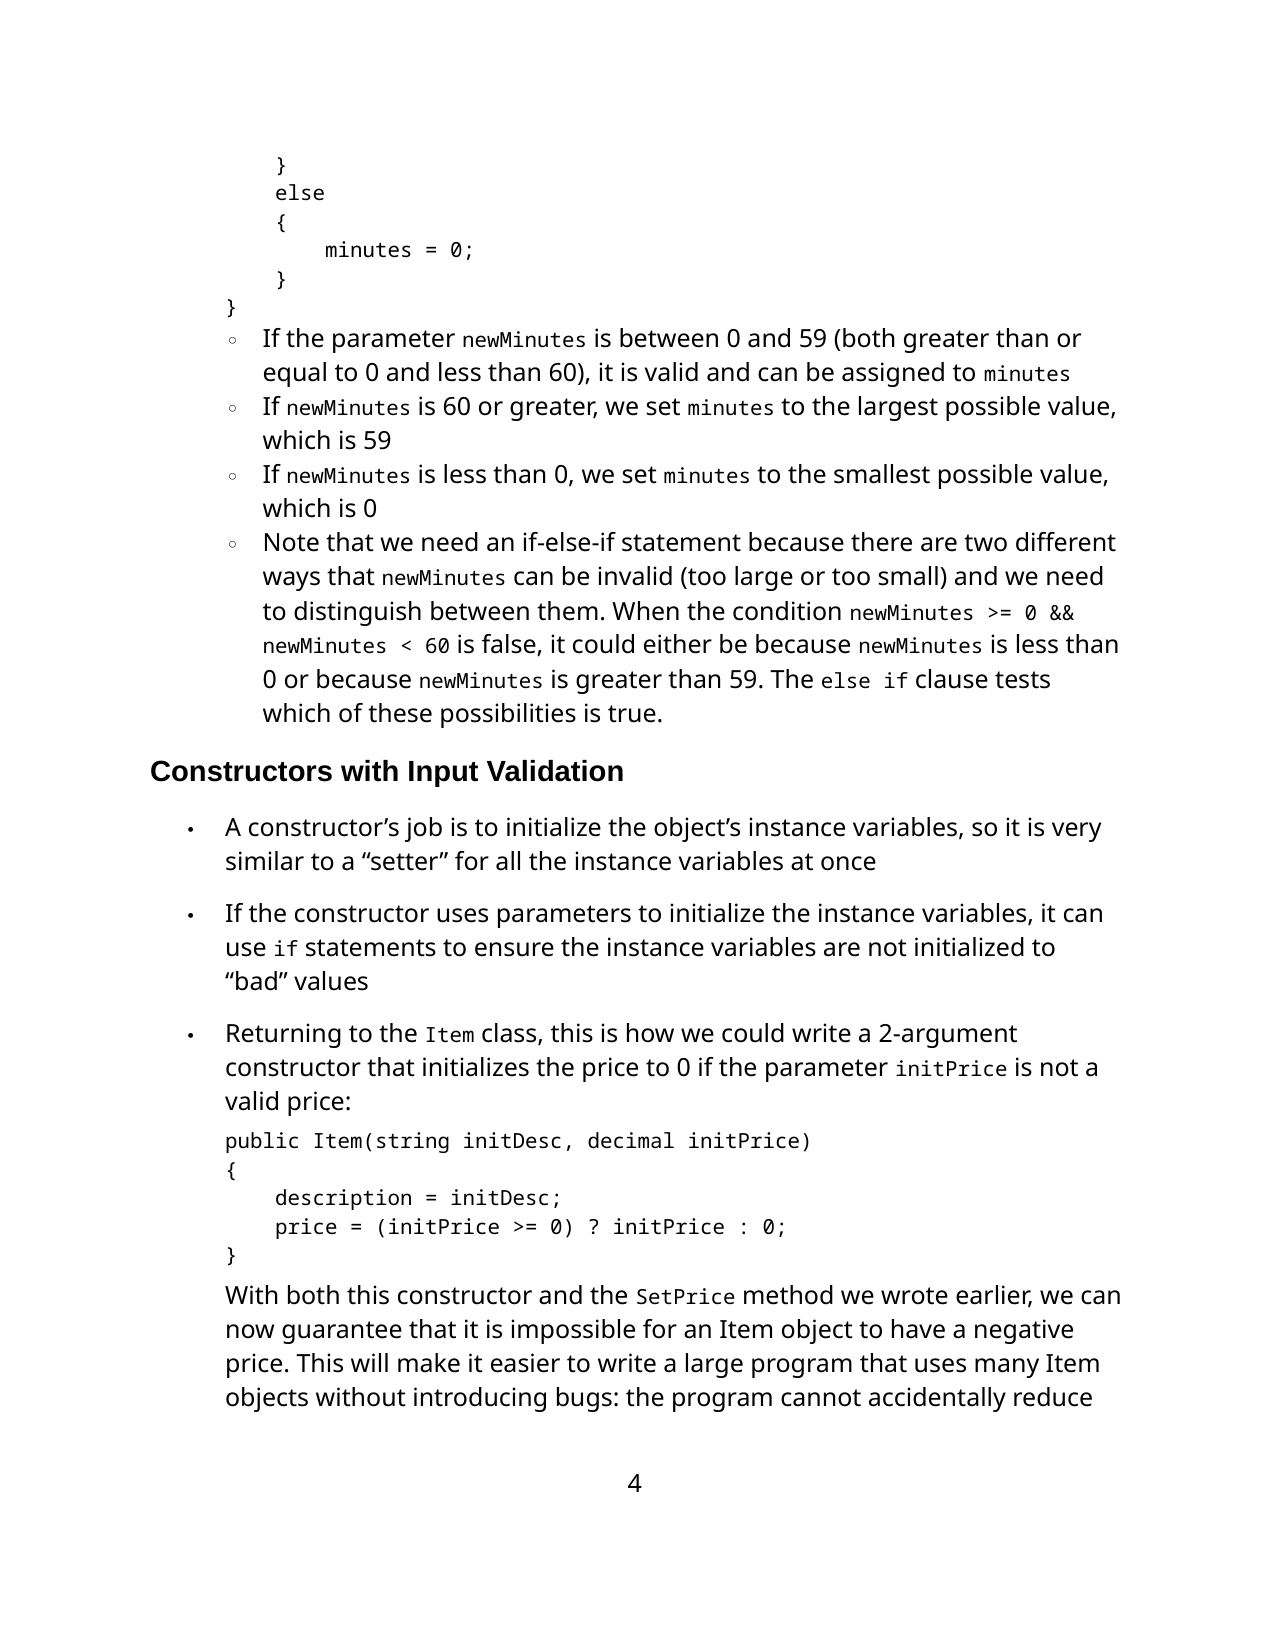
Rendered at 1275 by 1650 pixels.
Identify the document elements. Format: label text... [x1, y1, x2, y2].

list { [187, 207, 1125, 235]
list else [187, 178, 1125, 207]
list A constructor’s job is to initialize the object’s instance variables, so it is very similar to a “setter” for all the instance variables at once [187, 809, 1125, 877]
subtitle Constructors with Input Validation [150, 754, 1125, 788]
list Note that we need an if-else-if statement because there are two different ways that newMinutes can be invalid (too large or too small) and we need to distinguish between them. When the condition newMinutes >= 0 && newMinutes < 60 is false, it could either be because newMinutes is less than 0 or because newMinutes is greater than 59. The else if clause tests which of these possibilities is true. [225, 525, 1125, 729]
list If newMinutes is less than 0, we set minutes to the smallest possible value, which is 0 [225, 457, 1125, 525]
list If the constructor uses parameters to initialize the instance variables, it can use if statements to ensure the instance variables are not initialized to “bad” values [187, 895, 1125, 998]
list } [187, 1240, 1125, 1269]
list With both this constructor and the SetPrice method we wrote earlier, we can now guarantee that it is impossible for an Item object to have a negative price. This will make it easier to write a large program that uses many Item objects without introducing bugs: the program cannot accidentally reduce [187, 1278, 1125, 1414]
list If newMinutes is 60 or greater, we set minutes to the largest possible value, which is 59 [225, 389, 1125, 457]
list public Item(string initDesc, decimal initPrice) [187, 1127, 1125, 1155]
list } [187, 264, 1125, 292]
list price = (initPrice >= 0) ? initPrice : 0; [187, 1212, 1125, 1240]
list { [187, 1155, 1125, 1183]
list } [187, 150, 1125, 178]
list If the parameter newMinutes is between 0 and 59 (both greater than or equal to 0 and less than 60), it is valid and can be assigned to minutes [225, 321, 1125, 389]
list description = initDesc; [187, 1183, 1125, 1212]
list minutes = 0; [187, 235, 1125, 264]
list Returning to the Item class, this is how we could write a 2-argument constructor that initializes the price to 0 if the parameter initPrice is not a valid price: [187, 1016, 1125, 1118]
list } [187, 292, 1125, 321]
